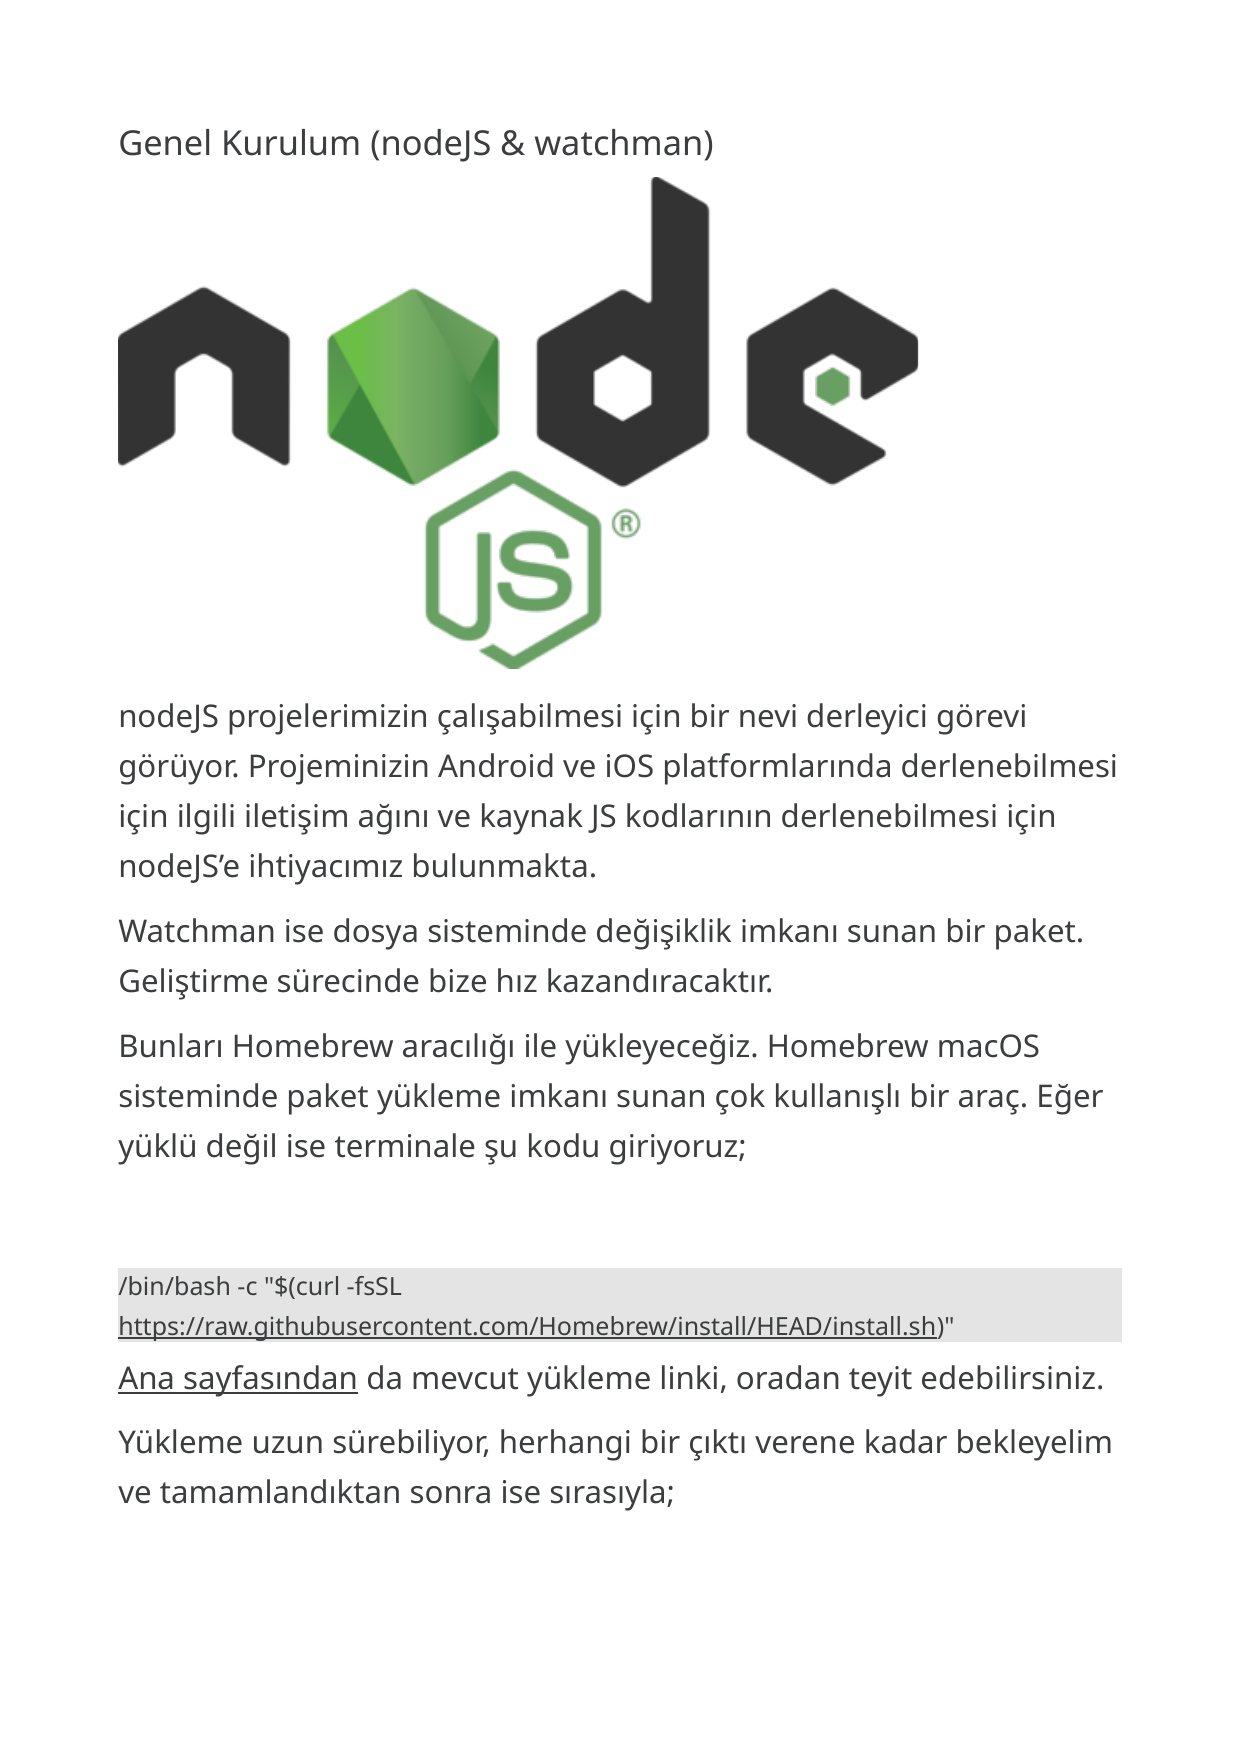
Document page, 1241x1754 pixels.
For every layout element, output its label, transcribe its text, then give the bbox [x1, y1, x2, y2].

picture [118, 177, 919, 669]
text Yükleme uzun sürebiliyor, herhangi bir çıktı verene kadar bekleyelim ve tamamlandıktan sonra ise sırasıyla; [118, 1413, 1122, 1513]
text /bin/bash -c "$(curl -fsSL https://raw.githubusercontent.com/Homebrew/install/HEAD/install.sh)" [118, 1268, 1122, 1342]
subtitle Genel Kurulum (nodeJS & watchman) [118, 118, 1122, 165]
text Ana sayfasından da mevcut yükleme linki, oradan teyit edebilirsiniz. [118, 1348, 1122, 1398]
text Watchman ise dosya sisteminde değişiklik imkanı sunan bir paket. Geliştirme sürecinde bize hız kazandıracaktır. [118, 902, 1122, 1002]
text Bunları Homebrew aracılığı ile yükleyeceğiz. Homebrew macOS sisteminde paket yükleme imkanı sunan çok kullanışlı bir araç. Eğer yüklü değil ise terminale şu kodu giriyoruz; [118, 1016, 1122, 1166]
text nodeJS projelerimizin çalışabilmesi için bir nevi derleyici görevi görüyor. Projeminizin Android ve iOS platformlarında derlenebilmesi için ilgili iletişim ağını ve kaynak JS kodlarının derlenebilmesi için nodeJS’e ihtiyacımız bulunmakta. [118, 687, 1122, 887]
